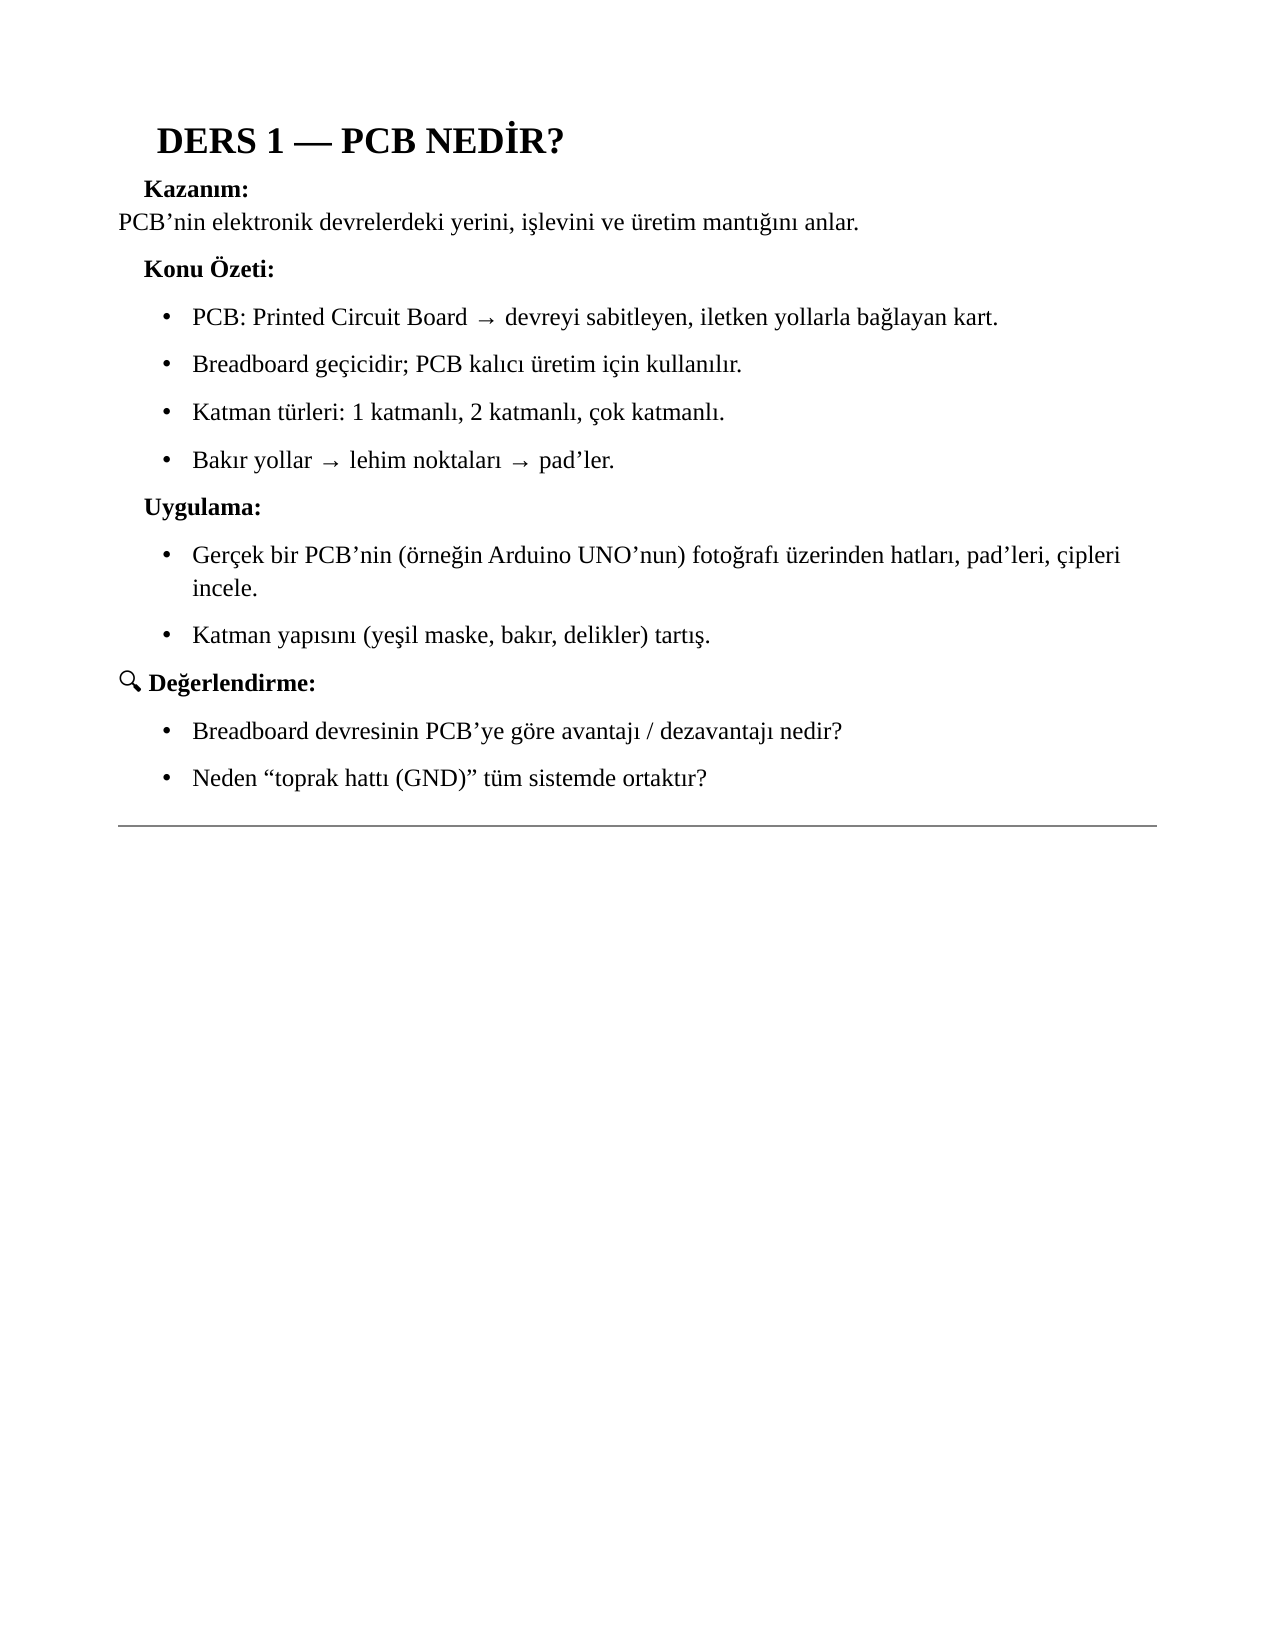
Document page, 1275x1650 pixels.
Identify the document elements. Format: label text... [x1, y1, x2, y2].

text 🎯 Kazanım: PCB’nin elektronik devrelerdeki yerini, işlevini ve üretim mantığını anlar. [118, 174, 1157, 236]
list Neden “toprak hattı (GND)” tüm sistemde ortaktır? [162, 763, 1157, 792]
text 🧩 Uygulama: [118, 492, 1157, 521]
list Breadboard geçicidir; PCB kalıcı üretim için kullanılır. [162, 349, 1157, 378]
list Gerçek bir PCB’nin (örneğin Arduino UNO’nun) fotoğrafı üzerinden hatları, pad’leri, çipleri incele. [162, 540, 1157, 602]
text 🔍 Değerlendirme: [118, 668, 1157, 697]
list Bakır yollar → lehim noktaları → pad’ler. [162, 445, 1157, 473]
list Katman yapısını (yeşil maske, bakır, delikler) tartış. [162, 621, 1157, 649]
list PCB: Printed Circuit Board → devreyi sabitleyen, iletken yollarla bağlayan kart. [162, 302, 1157, 331]
list Katman türleri: 1 katmanlı, 2 katmanlı, çok katmanlı. [162, 397, 1157, 426]
text 🧠 Konu Özeti: [118, 254, 1157, 283]
list Breadboard devresinin PCB’ye göre avantajı / dezavantajı nedir? [162, 716, 1157, 744]
subtitle 📘 DERS 1 — PCB NEDİR? [118, 118, 1157, 161]
